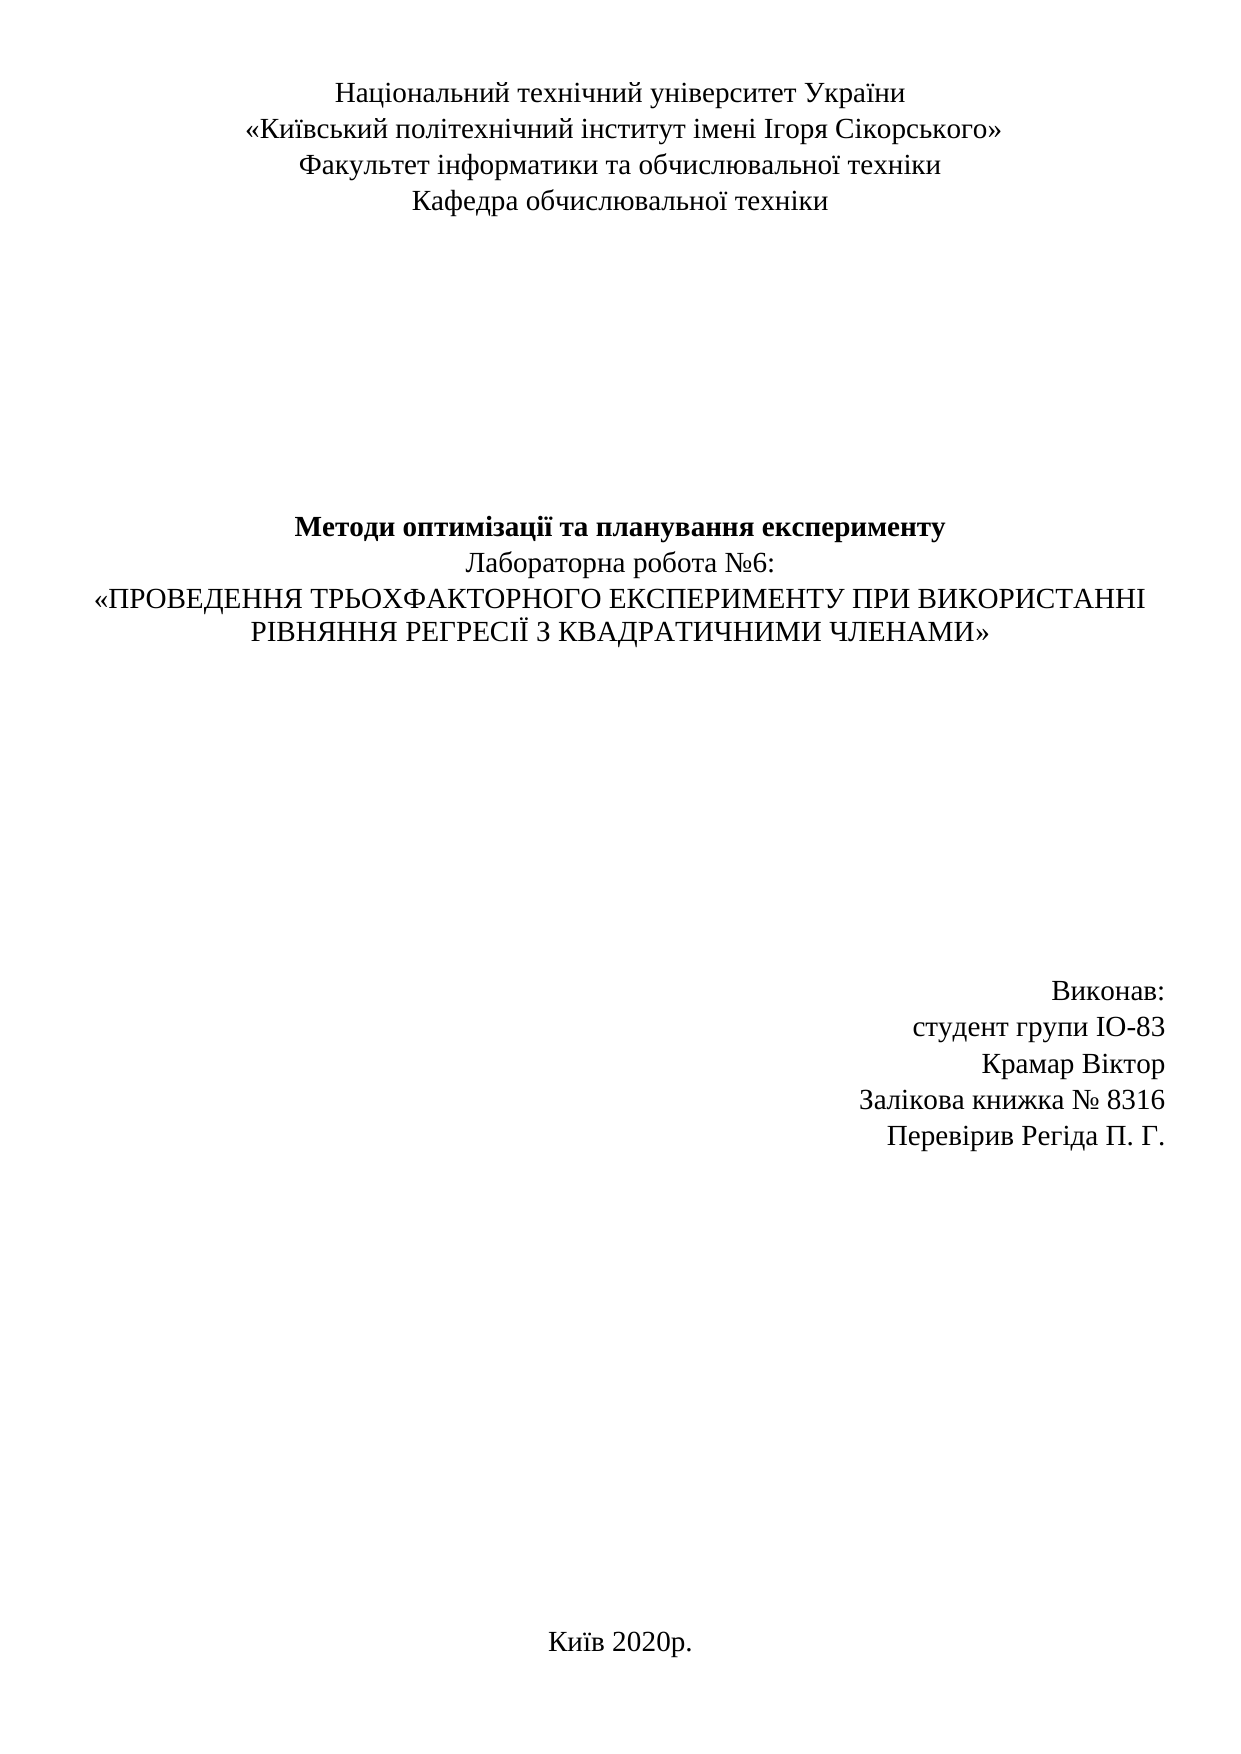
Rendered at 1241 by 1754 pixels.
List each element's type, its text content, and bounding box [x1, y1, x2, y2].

text студент групи ІО-83 [75, 1009, 1165, 1043]
text «ПРОВЕДЕННЯ ТРЬОХФАКТОРНОГО ЕКСПЕРИМЕНТУ ПРИ ВИКОРИСТАННІ РІВНЯННЯ РЕГРЕСІЇ З КВАДРАТИЧНИМИ ЧЛЕНАМИ» [75, 581, 1165, 648]
text Лабораторна робота №6: [75, 545, 1165, 578]
text Перевірив Регіда П. Г. [75, 1118, 1165, 1152]
text Методи оптимізації та планування експерименту [75, 509, 1165, 542]
text «Київський політехнічний інститут імені Ігоря Сікорського» [75, 111, 1165, 145]
text Київ 2020р. [75, 1624, 1165, 1658]
text Крамар Віктор [75, 1046, 1165, 1079]
text Кафедра обчислювальної техніки [75, 183, 1165, 217]
text Національний технічний університет України [75, 75, 1165, 108]
text Залікова книжка № 8316 [75, 1082, 1165, 1115]
text Виконав: [75, 973, 1165, 1007]
text Факультет інформатики та обчислювальної техніки [75, 147, 1165, 181]
